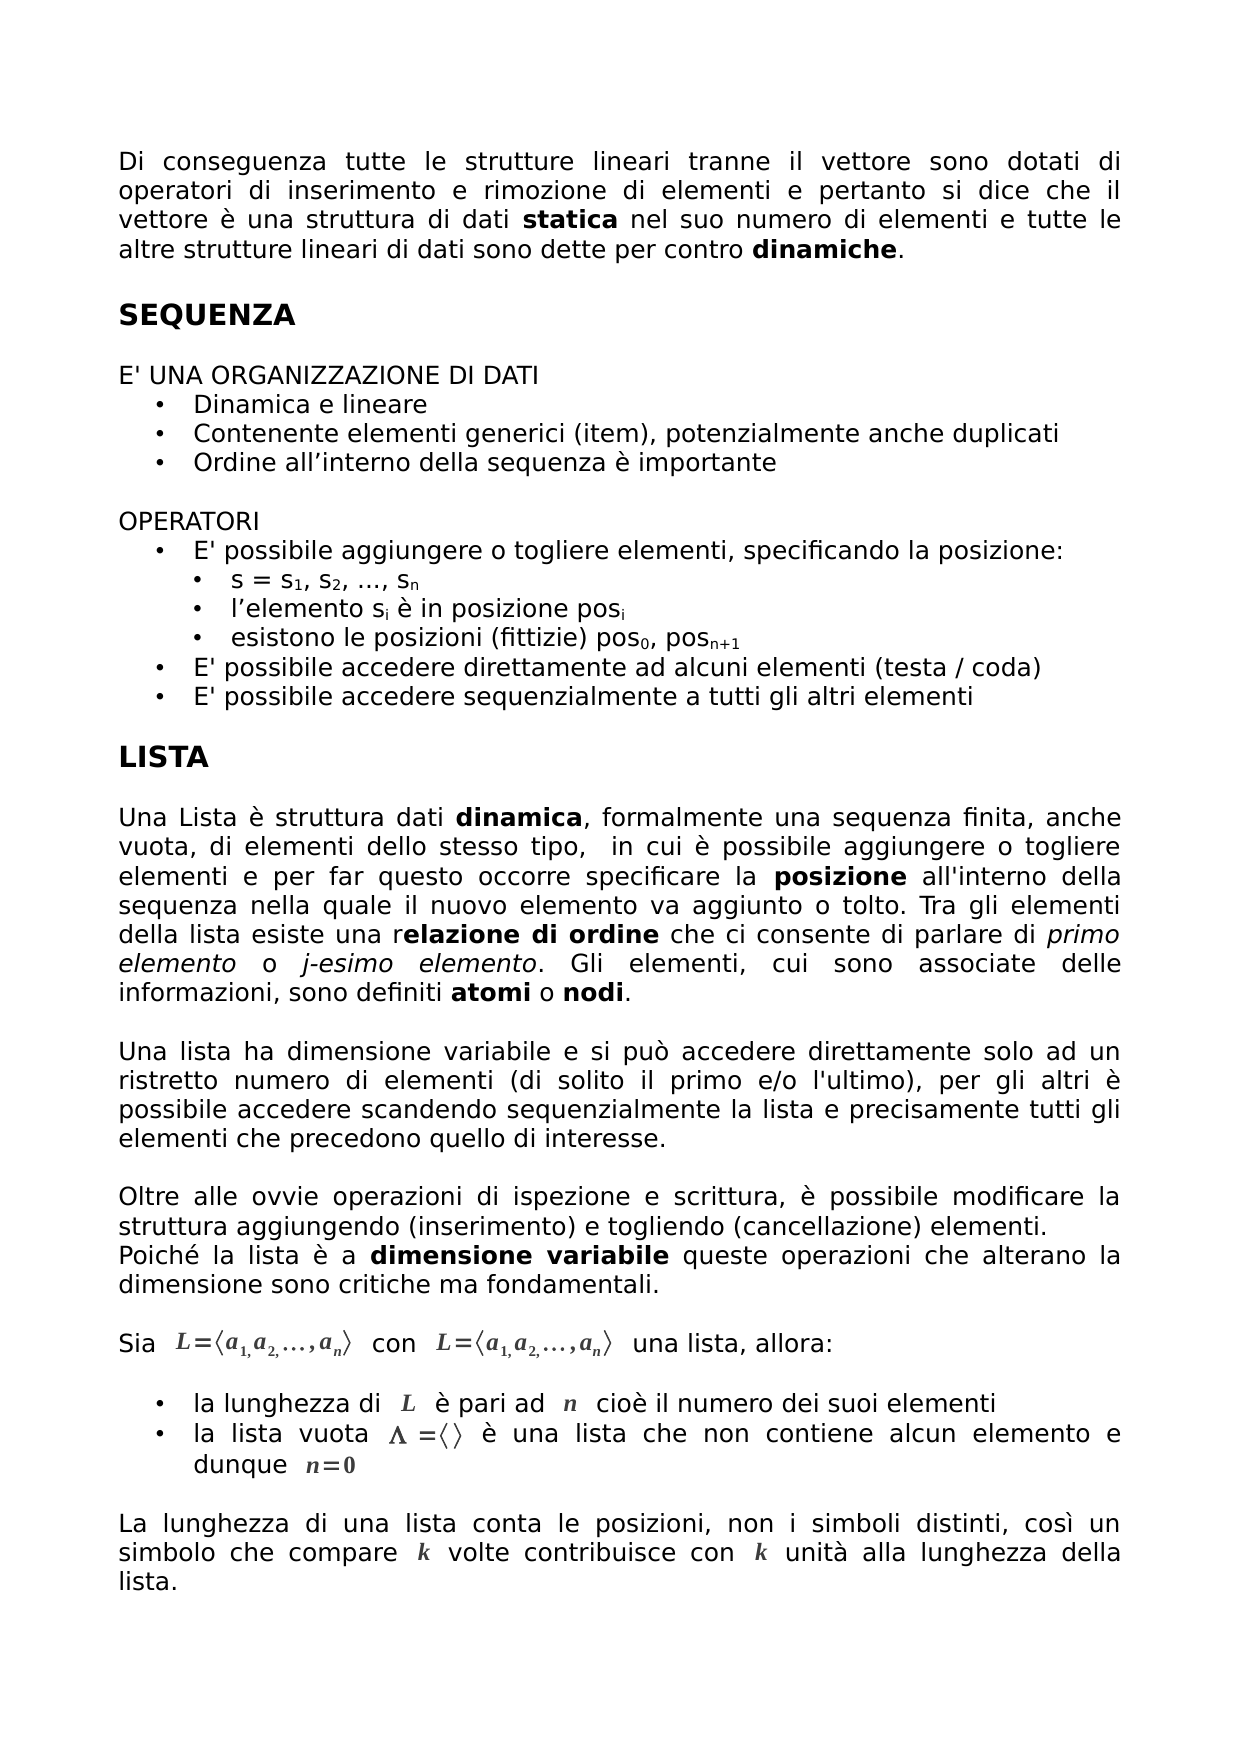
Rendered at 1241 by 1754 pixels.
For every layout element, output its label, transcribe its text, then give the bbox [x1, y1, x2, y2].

list E' possibile accedere direttamente ad alcuni elementi (testa / coda) [156, 653, 1122, 682]
text Siaconuna lista, allora: [118, 1328, 1122, 1359]
list Contenente elementi generici (item), potenzialmente anche duplicati [156, 419, 1122, 448]
text E' UNA ORGANIZZAZIONE DI DATI [118, 361, 1122, 390]
list la lunghezza diè pari adcioè il numero dei suoi elementi [156, 1389, 1122, 1418]
list l’elemento si è in posizione posi [193, 594, 1122, 623]
text La lunghezza di una lista conta le posizioni, non i simboli distinti, così un simbolo che comparevolte contribuisce conunità alla lunghezza della lista. [118, 1509, 1122, 1596]
list Dinamica e lineare [156, 390, 1122, 419]
list E' possibile aggiungere o togliere elementi, specificando la posizione: [156, 536, 1122, 565]
text LISTA [118, 740, 1122, 774]
list E' possibile accedere sequenzialmente a tutti gli altri elementi [156, 682, 1122, 711]
text Una Lista è struttura dati dinamica, formalmente una sequenza finita, anche vuota, di elementi dello stesso tipo, in cui è possibile aggiungere o togliere elementi e per far questo occorre specificare la posizione all'interno della sequenza nella quale il nuovo elemento va aggiunto o tolto. Tra gli elementi della lista esiste una relazione di ordine che ci consente di parlare di primo elemento o j-esimo elemento. Gli elementi, cui sono associate delle informazioni, sono definiti atomi o nodi. [118, 803, 1122, 1007]
text Una lista ha dimensione variabile e si può accedere direttamente solo ad un ristretto numero di elementi (di solito il primo e/o l'ultimo), per gli altri è possibile accedere scandendo sequenzialmente la lista e precisamente tutti gli elementi che precedono quello di interesse. [118, 1037, 1122, 1153]
list esistono le posizioni (fittizie) pos0, posn+1 [193, 623, 1122, 653]
text OPERATORI [118, 507, 1122, 536]
list la lista vuotaè una lista che non contiene alcun elemento e dunque [156, 1418, 1122, 1480]
list Ordine all’interno della sequenza è importante [156, 448, 1122, 478]
list s = s1, s2, ..., sn [193, 565, 1122, 594]
text SEQUENZA [118, 298, 1122, 332]
text Poiché la lista è a dimensione variabile queste operazioni che alterano la dimensione sono critiche ma fondamentali. [118, 1241, 1122, 1299]
text Oltre alle ovvie operazioni di ispezione e scrittura, è possibile modificare la struttura aggiungendo (inserimento) e togliendo (cancellazione) elementi. [118, 1182, 1122, 1241]
text Di conseguenza tutte le strutture lineari tranne il vettore sono dotati di operatori di inserimento e rimozione di elementi e pertanto si dice che il vettore è una struttura di dati statica nel suo numero di elementi e tutte le altre strutture lineari di dati sono dette per contro dinamiche. [118, 147, 1122, 264]
